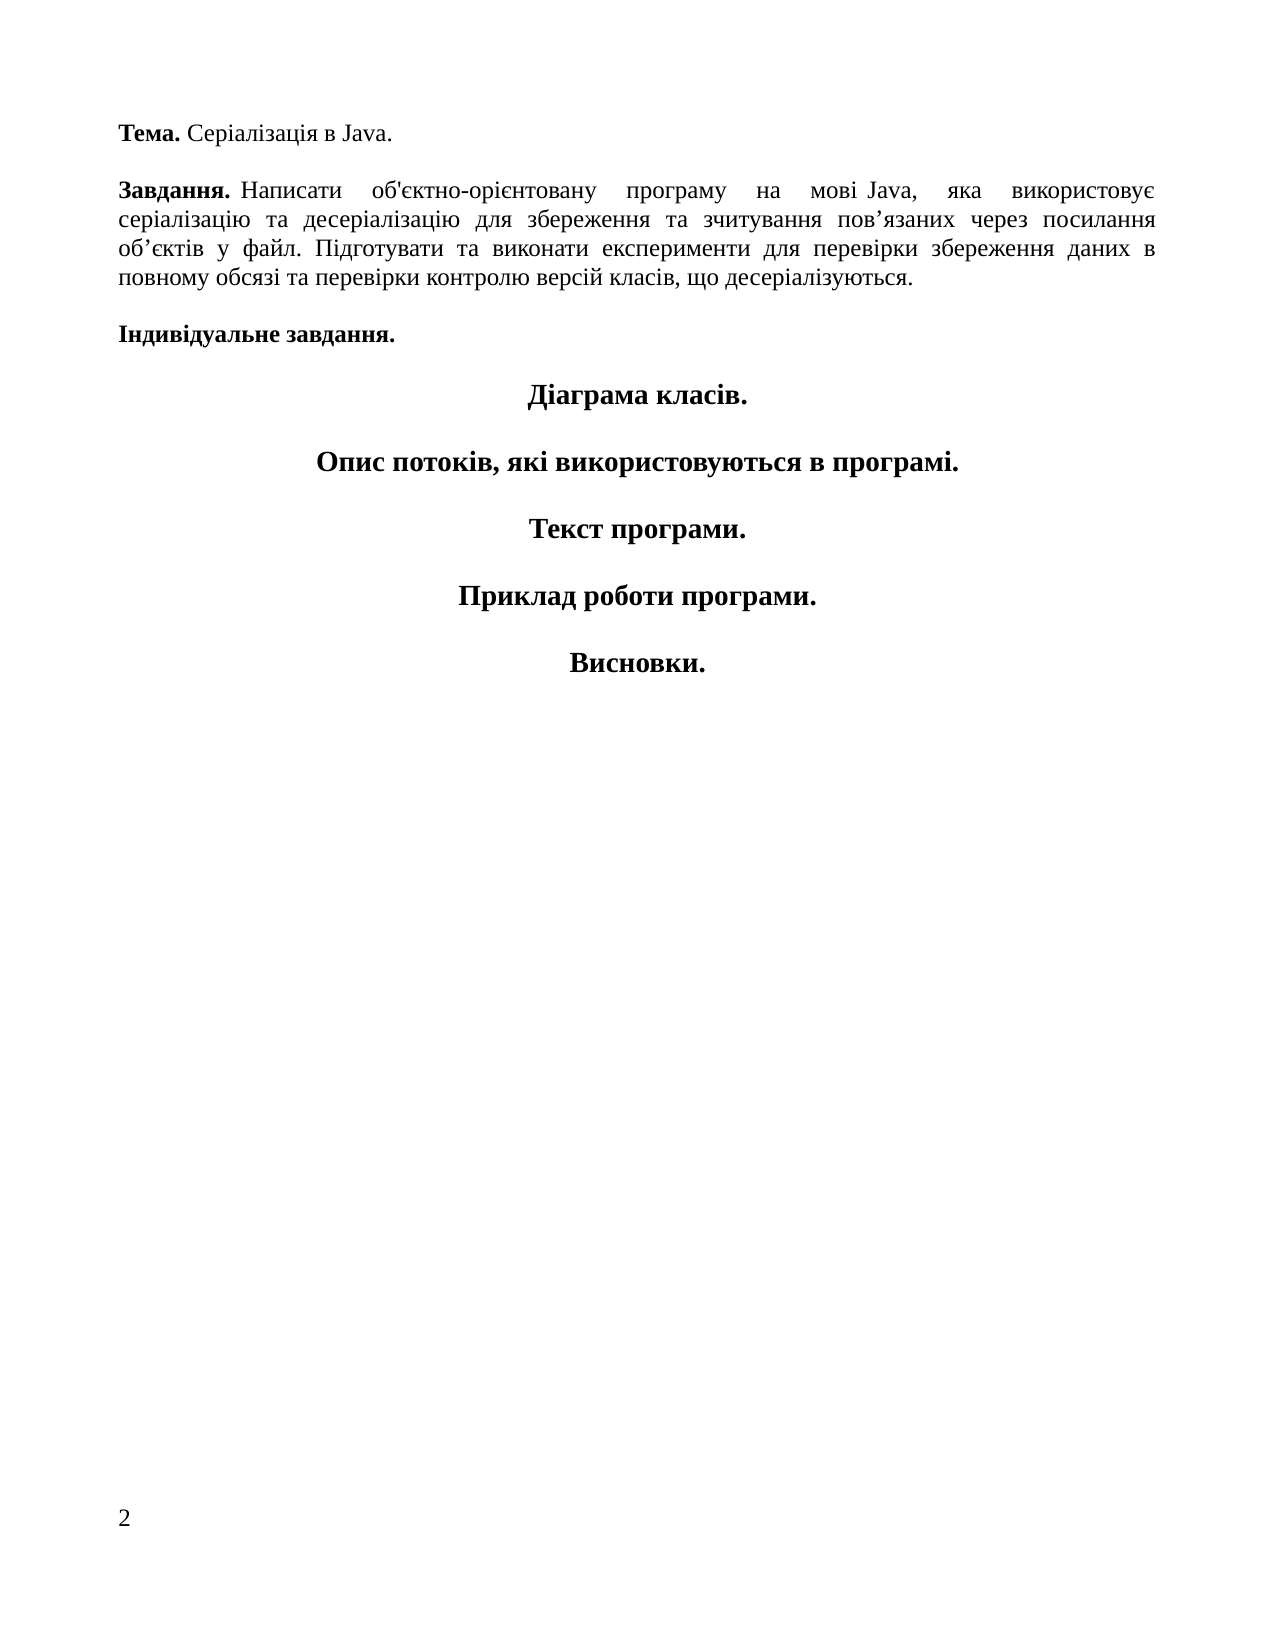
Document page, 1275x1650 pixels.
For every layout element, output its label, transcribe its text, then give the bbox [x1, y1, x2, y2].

text Діаграма класів. [118, 377, 1157, 410]
text Завдання. Написати об'єктно-орієнтовану програму на мові Java, яка використовує серіалізацію та десеріалізацію для збереження та зчитування пов’язаних через посилання об’єктів у файл. Підготувати та виконати експерименти для перевірки збереження даних в повному обсязі та перевірки контролю версій класів, що десеріалізуються. [118, 176, 1157, 291]
text Опис потоків, які використовуються в програмі. [118, 444, 1157, 477]
text Приклад роботи програми. [118, 578, 1157, 612]
text Тема. Серіалізація в Java. [118, 118, 1157, 147]
text Висновки. [118, 645, 1157, 679]
text Індивідуальне завдання. [118, 319, 1157, 348]
text Текст програми. [118, 511, 1157, 544]
